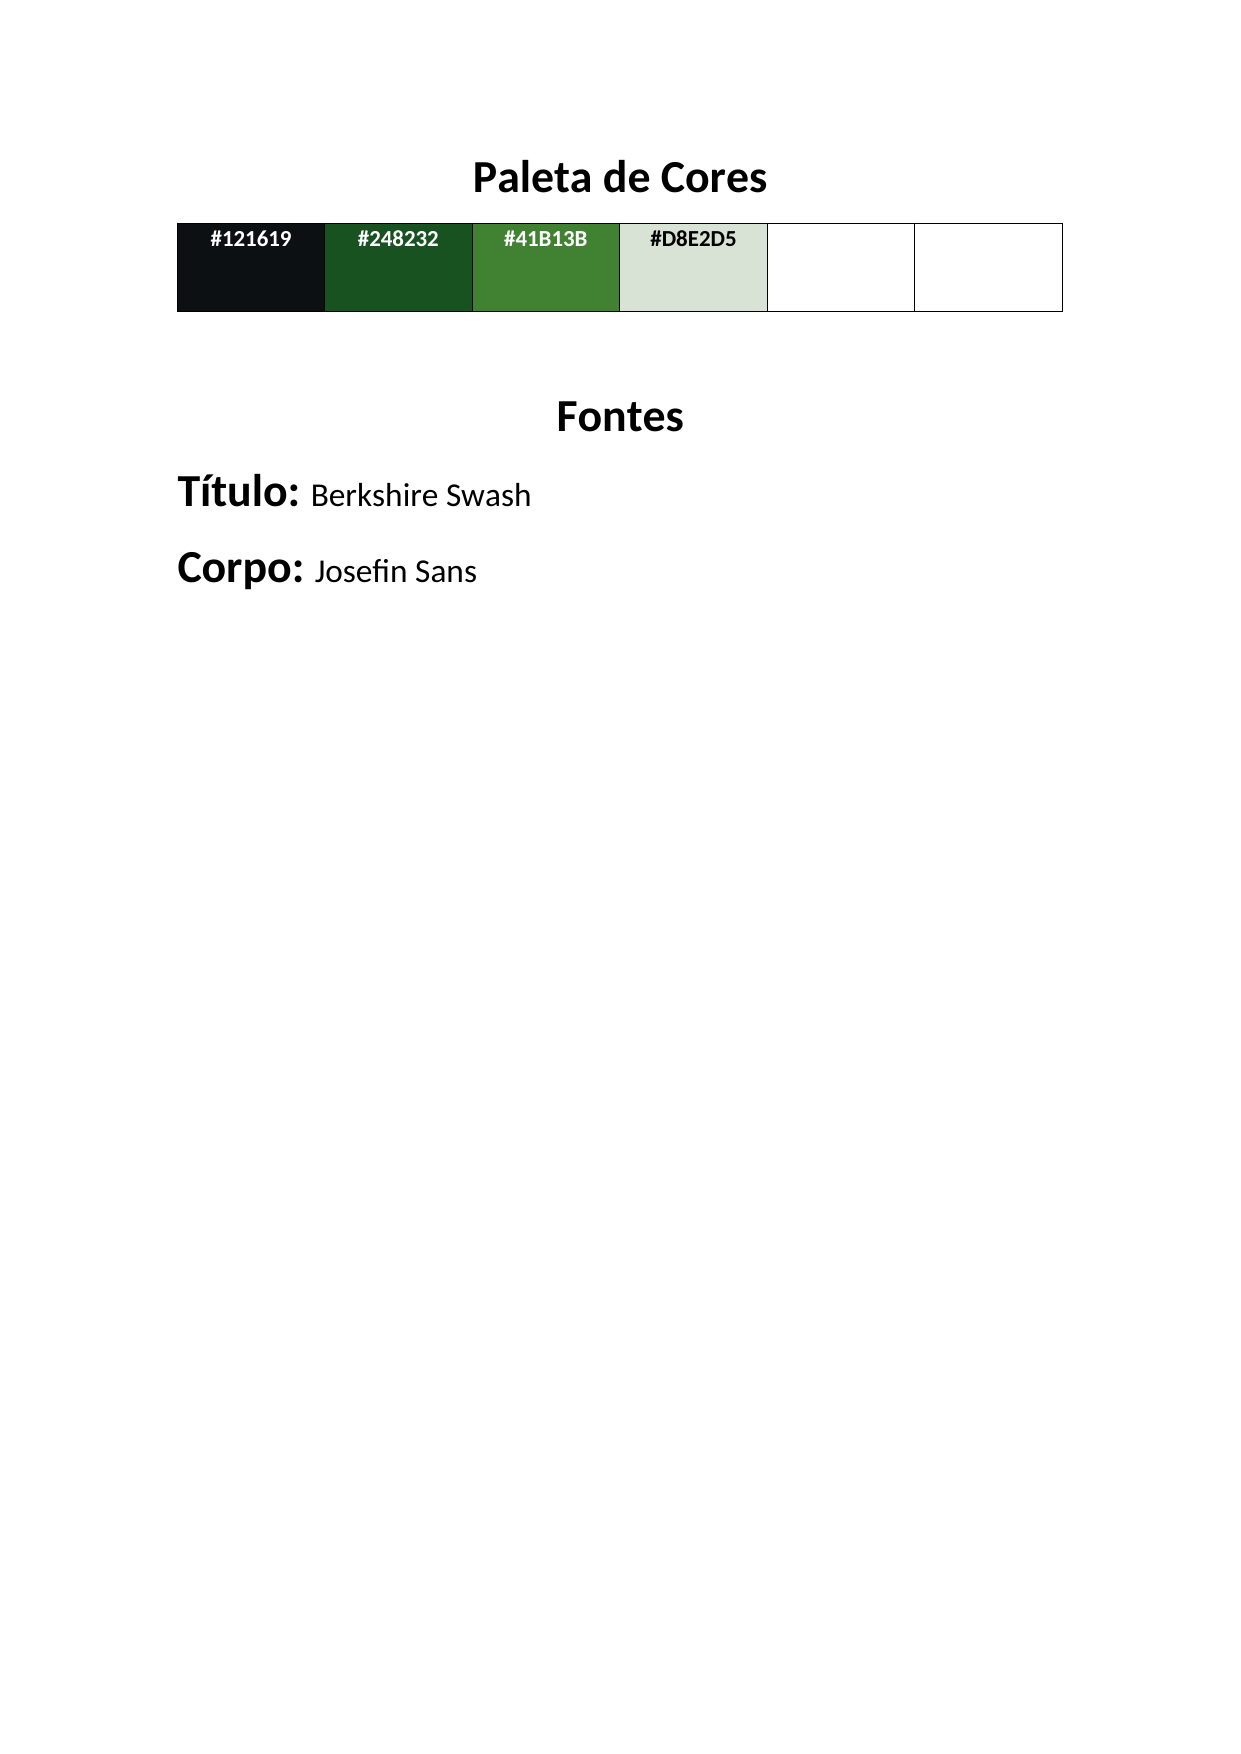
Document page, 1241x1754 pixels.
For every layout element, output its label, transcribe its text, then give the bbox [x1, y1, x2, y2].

table_header [915, 224, 1062, 311]
text Título: Berkshire Swash [177, 462, 1063, 518]
table_header [768, 224, 914, 311]
table_header #248232 [325, 224, 472, 311]
text Paleta de Cores [177, 148, 1063, 203]
text Corpo: Josefin Sans [177, 537, 1063, 593]
table_header #D8E2D5 [620, 224, 767, 311]
table_header #121619 [178, 224, 324, 311]
text Fontes [177, 387, 1063, 443]
table_header #41B13B [473, 224, 619, 311]
